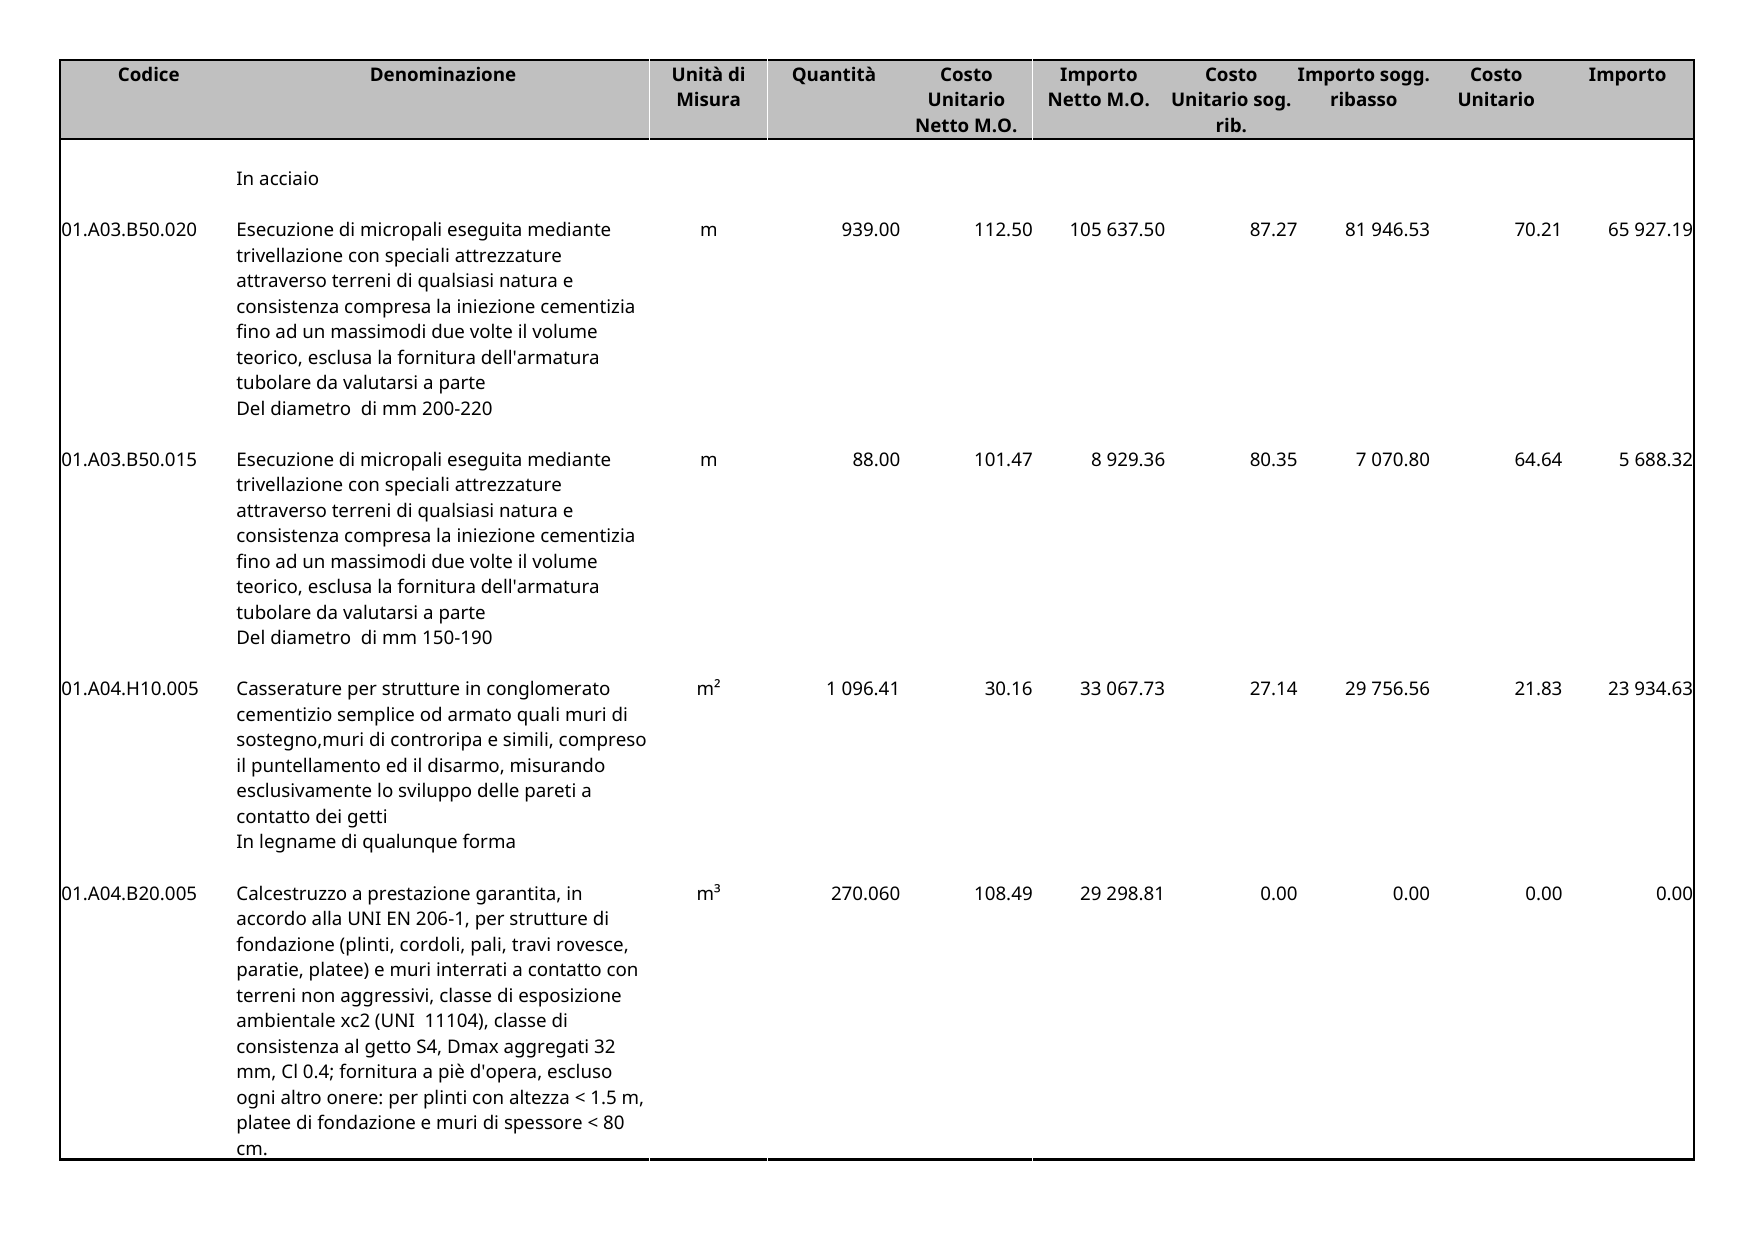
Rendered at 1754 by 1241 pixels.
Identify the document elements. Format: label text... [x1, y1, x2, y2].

table_cell [768, 140, 900, 165]
table_cell [1033, 191, 1165, 216]
table_cell [61, 191, 236, 216]
table_cell [1562, 854, 1693, 880]
table_cell [900, 191, 1032, 216]
table_cell [1297, 854, 1430, 880]
table_cell 64.64 [1430, 446, 1562, 650]
table_cell 8 929.36 [1033, 446, 1165, 650]
table_cell [1562, 650, 1693, 676]
table_cell [1562, 140, 1693, 165]
table_cell [1033, 140, 1165, 165]
table_cell [650, 650, 767, 676]
table_cell [900, 421, 1032, 446]
table_cell [900, 165, 1032, 191]
table_cell m [650, 446, 767, 650]
table_cell m [650, 216, 767, 421]
table_cell 23 934.63 [1562, 676, 1693, 854]
table_cell [61, 854, 236, 880]
table_cell [1165, 140, 1297, 165]
table_cell 21.83 [1430, 676, 1562, 854]
table_cell 29 298.81 [1033, 880, 1165, 1158]
table_cell 30.16 [900, 676, 1032, 854]
table_cell [1297, 650, 1430, 676]
table_cell [236, 650, 649, 676]
table_header Importo sogg. ribasso [1297, 61, 1430, 138]
table_cell 87.27 [1165, 216, 1297, 421]
table_cell [236, 421, 649, 446]
table_cell [768, 421, 900, 446]
table_cell 01.A04.B20.005 [61, 880, 236, 1158]
table_cell [1297, 165, 1430, 191]
table_cell In acciaio [236, 165, 649, 191]
table_cell [1165, 421, 1297, 446]
table_cell 65 927.19 [1562, 216, 1693, 421]
table_cell 7 070.80 [1297, 446, 1430, 650]
table_cell 939.00 [768, 216, 900, 421]
table_cell 0.00 [1297, 880, 1430, 1158]
table_cell m³ [650, 880, 767, 1158]
table_cell [1430, 191, 1562, 216]
table_cell [61, 650, 236, 676]
table_cell [650, 421, 767, 446]
table_cell 105 637.50 [1033, 216, 1165, 421]
table_header Costo Unitario Netto M.O. [900, 61, 1032, 138]
table_header Importo [1562, 61, 1693, 138]
table_cell [900, 854, 1032, 880]
table_cell 33 067.73 [1033, 676, 1165, 854]
table_cell [1430, 854, 1562, 880]
table_cell [61, 165, 236, 191]
table_cell [236, 140, 649, 165]
table_cell 5 688.32 [1562, 446, 1693, 650]
table_cell [1297, 191, 1430, 216]
table_cell 29 756.56 [1297, 676, 1430, 854]
table_cell [1033, 650, 1165, 676]
table_header Costo Unitario [1430, 61, 1562, 138]
table_cell [1430, 421, 1562, 446]
table_header Unità di Misura [650, 61, 767, 138]
table_cell [236, 191, 649, 216]
table_cell [1562, 165, 1693, 191]
table_cell [1165, 650, 1297, 676]
table_cell 1 096.41 [768, 676, 900, 854]
table_cell [650, 191, 767, 216]
table_cell [61, 421, 236, 446]
table_cell [1562, 191, 1693, 216]
table_cell [1297, 421, 1430, 446]
table_header Costo Unitario sog. rib. [1165, 61, 1297, 138]
table_cell [1033, 165, 1165, 191]
table_cell 81 946.53 [1297, 216, 1430, 421]
table_cell [1033, 421, 1165, 446]
table_cell [650, 140, 767, 165]
table_cell [1033, 854, 1165, 880]
table_cell [900, 650, 1032, 676]
table_cell 0.00 [1165, 880, 1297, 1158]
table_header Quantità [768, 61, 900, 138]
table_header Codice [61, 61, 236, 138]
table_cell [1430, 140, 1562, 165]
table_cell [1165, 165, 1297, 191]
table_cell 01.A03.B50.020 [61, 216, 236, 421]
table_cell 0.00 [1562, 880, 1693, 1158]
table_cell 0.00 [1430, 880, 1562, 1158]
table_header Denominazione [236, 61, 649, 138]
table_cell [1562, 421, 1693, 446]
table_cell Esecuzione di micropali eseguita mediante trivellazione con speciali attrezzature attraverso terreni di qualsiasi natura e consistenza compresa la iniezione cementizia fino ad un massimodi due volte il volume teorico, esclusa la fornitura dell'armatura tubolare da valutarsi a parte Del diametro di mm 150-190 [236, 446, 649, 650]
table_cell [1297, 140, 1430, 165]
table_cell 112.50 [900, 216, 1032, 421]
table_cell 01.A04.H10.005 [61, 676, 236, 854]
table_cell [768, 165, 900, 191]
table_cell [650, 854, 767, 880]
table_cell [900, 140, 1032, 165]
table_cell 270.060 [768, 880, 900, 1158]
table_cell 108.49 [900, 880, 1032, 1158]
table_cell [236, 854, 649, 880]
table_cell 101.47 [900, 446, 1032, 650]
table_cell [650, 165, 767, 191]
table_cell m² [650, 676, 767, 854]
table_cell 27.14 [1165, 676, 1297, 854]
table_cell [768, 650, 900, 676]
table_cell Casserature per strutture in conglomerato cementizio semplice od armato quali muri di sostegno,muri di controripa e simili, compreso il puntellamento ed il disarmo, misurando esclusivamente lo sviluppo delle pareti a contatto dei getti In legname di qualunque forma [236, 676, 649, 854]
table_cell Esecuzione di micropali eseguita mediante trivellazione con speciali attrezzature attraverso terreni di qualsiasi natura e consistenza compresa la iniezione cementizia fino ad un massimodi due volte il volume teorico, esclusa la fornitura dell'armatura tubolare da valutarsi a parte Del diametro di mm 200-220 [236, 216, 649, 421]
table_cell [768, 854, 900, 880]
table_cell [61, 140, 236, 165]
table_cell [768, 191, 900, 216]
table_cell [1430, 650, 1562, 676]
table_cell [1165, 854, 1297, 880]
table_cell 70.21 [1430, 216, 1562, 421]
table_cell 01.A03.B50.015 [61, 446, 236, 650]
table_cell [1165, 191, 1297, 216]
table_cell 80.35 [1165, 446, 1297, 650]
table_cell Calcestruzzo a prestazione garantita, in accordo alla UNI EN 206-1, per strutture di fondazione (plinti, cordoli, pali, travi rovesce, paratie, platee) e muri interrati a contatto con terreni non aggressivi, classe di esposizione ambientale xc2 (UNI 11104), classe di consistenza al getto S4, Dmax aggregati 32 mm, Cl 0.4; fornitura a piè d'opera, escluso ogni altro onere: per plinti con altezza < 1.5 m, platee di fondazione e muri di spessore < 80 cm. [236, 880, 649, 1158]
table_header Importo Netto M.O. [1033, 61, 1165, 138]
table_cell [1430, 165, 1562, 191]
table_cell 88.00 [768, 446, 900, 650]
